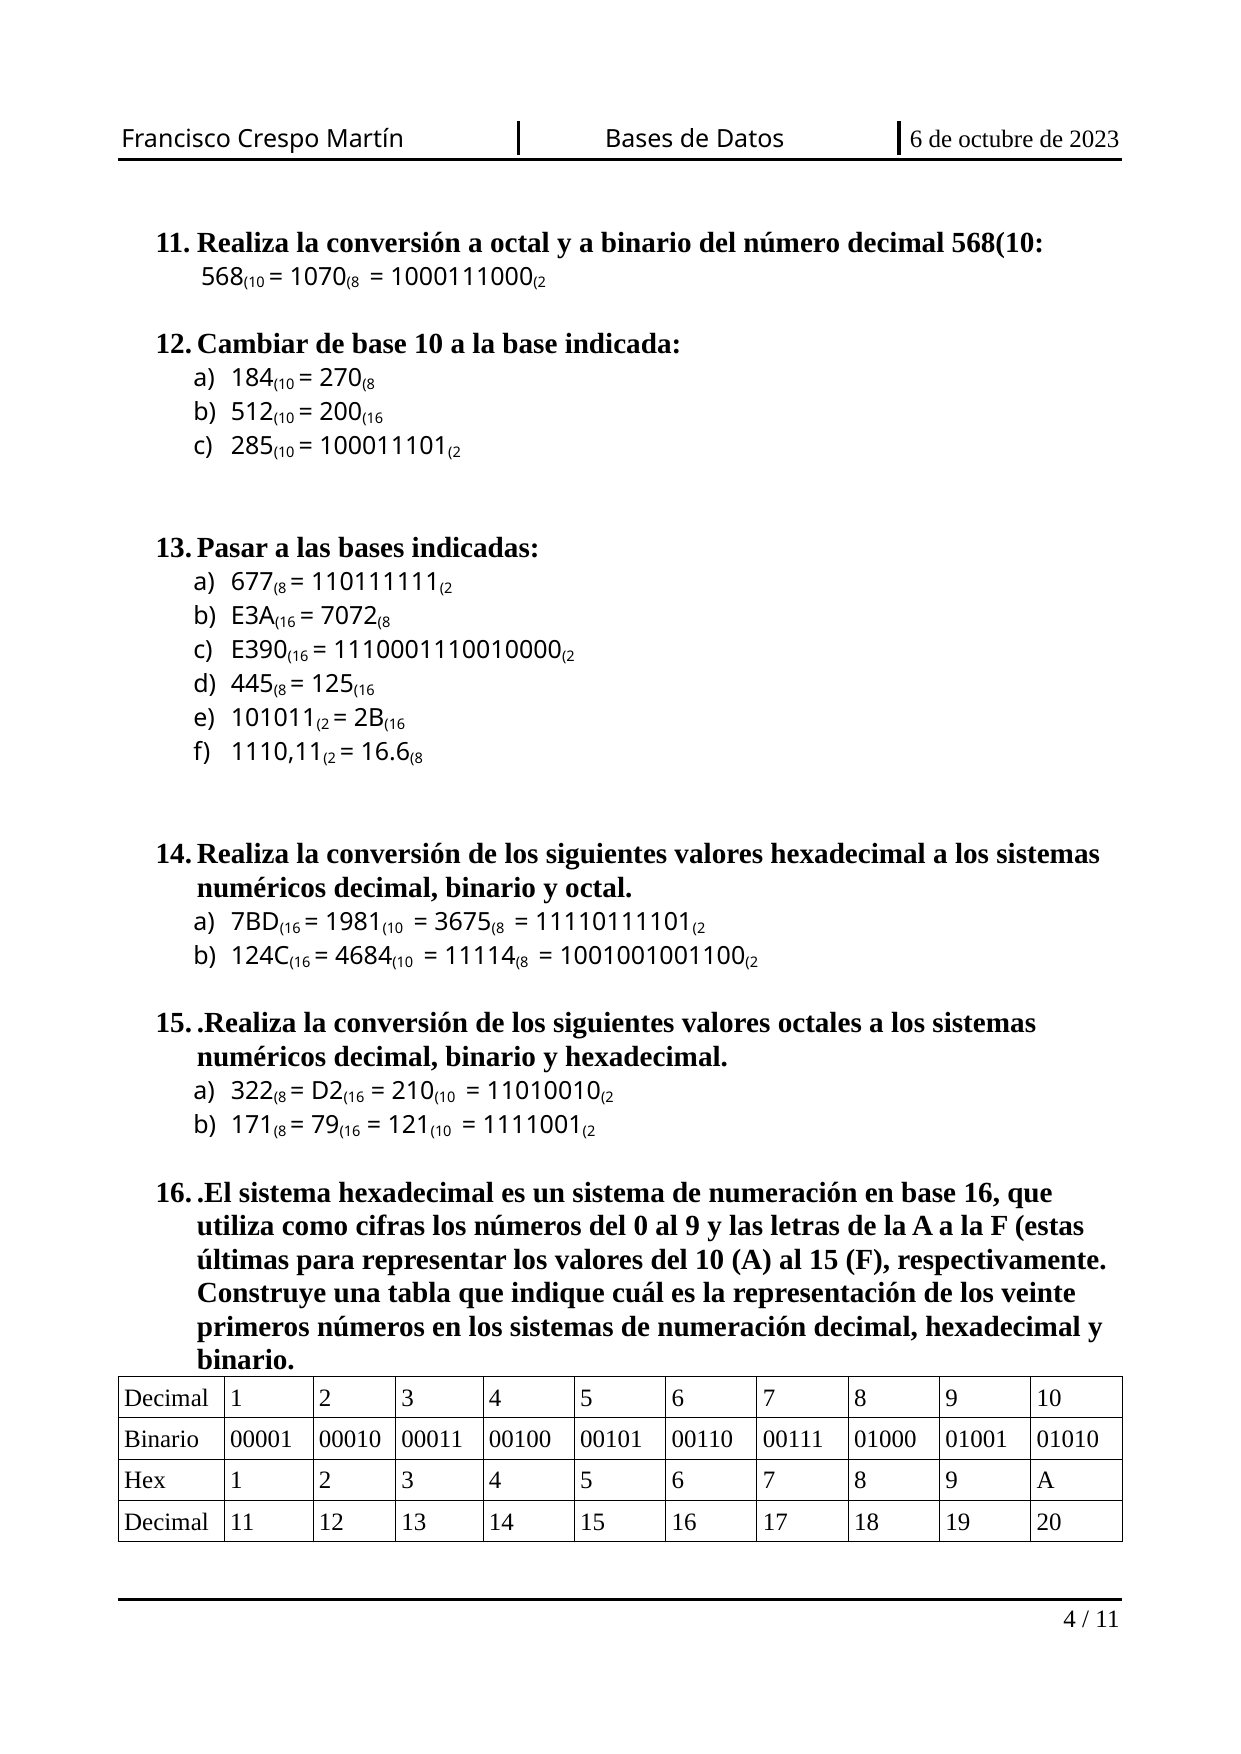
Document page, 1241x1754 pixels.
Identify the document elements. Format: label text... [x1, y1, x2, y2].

table_cell 12 [314, 1501, 395, 1541]
subtitle .Realiza la conversión de los siguientes valores octales a los sistemas numéricos decimal, binario y hexadecimal. [155, 1006, 1122, 1073]
table_header 7 [757, 1377, 848, 1417]
subtitle .El sistema hexadecimal es un sistema de numeración en base 16, que utiliza como cifras los números del 0 al 9 y las letras de la A a la F (estas últimas para representar los valores del 10 (A) al 15 (F), respectivamente. Construye una tabla que indique cuál es la representación de los veinte primeros números en los sistemas de numeración decimal, hexadecimal y binario. [155, 1175, 1122, 1376]
table_cell 1 [225, 1460, 313, 1500]
table_cell 00111 [757, 1418, 848, 1458]
table_cell 3 [396, 1460, 483, 1500]
table_cell 01000 [849, 1418, 939, 1458]
subtitle Realiza la conversión a octal y a binario del número decimal 568(10: [155, 225, 1122, 258]
table_cell Binario [119, 1418, 224, 1458]
subtitle 101011(2 = 2B(16 [193, 700, 1122, 734]
subtitle 171(8 = 79(16 = 121(10 = 1111001(2 [193, 1107, 1122, 1141]
table_cell Hex [119, 1460, 224, 1500]
subtitle 1110,11(2 = 16.6(8 [193, 734, 1122, 768]
table_header 4 [484, 1377, 574, 1417]
subtitle 124C(16 = 4684(10 = 11114(8 = 1001001001100(2 [193, 937, 1122, 971]
subtitle 322(8 = D2(16 = 210(10 = 11010010(2 [193, 1073, 1122, 1107]
table_cell 00100 [484, 1418, 574, 1458]
table_cell Decimal [119, 1501, 224, 1541]
subtitle Cambiar de base 10 a la base indicada: [155, 326, 1122, 360]
table_cell A [1031, 1460, 1122, 1500]
subtitle E390(16 = 1110001110010000(2 [193, 632, 1122, 666]
table_cell 18 [849, 1501, 939, 1541]
table_cell 4 [484, 1460, 574, 1500]
table_header Decimal [119, 1377, 224, 1417]
table_cell 17 [757, 1501, 848, 1541]
table_cell 15 [575, 1501, 665, 1541]
table_header 2 [314, 1377, 395, 1417]
subtitle 512(10 = 200(16 [193, 394, 1122, 428]
table_cell 00010 [314, 1418, 395, 1458]
table_cell 20 [1031, 1501, 1122, 1541]
table_cell 13 [396, 1501, 483, 1541]
table_cell 11 [225, 1501, 313, 1541]
table_cell 01010 [1031, 1418, 1122, 1458]
table_cell 00110 [666, 1418, 756, 1458]
table_header 8 [849, 1377, 939, 1417]
subtitle 677(8 = 110111111(2 [193, 564, 1122, 598]
table_cell 7 [757, 1460, 848, 1500]
table_cell 8 [849, 1460, 939, 1500]
table_cell 6 [666, 1460, 756, 1500]
table_header 1 [225, 1377, 313, 1417]
table_cell 5 [575, 1460, 665, 1500]
subtitle 184(10 = 270(8 [193, 360, 1122, 394]
subtitle 445(8 = 125(16 [193, 666, 1122, 700]
subtitle 568(10 = 1070(8 = 1000111000(2 [201, 258, 1122, 292]
table_header 5 [575, 1377, 665, 1417]
table_header 9 [940, 1377, 1030, 1417]
table_cell 00001 [225, 1418, 313, 1458]
table_header 6 [666, 1377, 756, 1417]
table_cell 14 [484, 1501, 574, 1541]
table_cell 16 [666, 1501, 756, 1541]
table_cell 01001 [940, 1418, 1030, 1458]
table_cell 2 [314, 1460, 395, 1500]
table_header 3 [396, 1377, 483, 1417]
table_cell 00101 [575, 1418, 665, 1458]
table_cell 9 [940, 1460, 1030, 1500]
table_cell 19 [940, 1501, 1030, 1541]
subtitle Realiza la conversión de los siguientes valores hexadecimal a los sistemas numéricos decimal, binario y octal. [155, 836, 1122, 903]
subtitle 285(10 = 100011101(2 [193, 428, 1122, 462]
subtitle 7BD(16 = 1981(10 = 3675(8 = 11110111101(2 [193, 903, 1122, 937]
subtitle E3A(16 = 7072(8 [193, 598, 1122, 632]
table_header 10 [1031, 1377, 1122, 1417]
table_cell 00011 [396, 1418, 483, 1458]
subtitle Pasar a las bases indicadas: [155, 530, 1122, 564]
